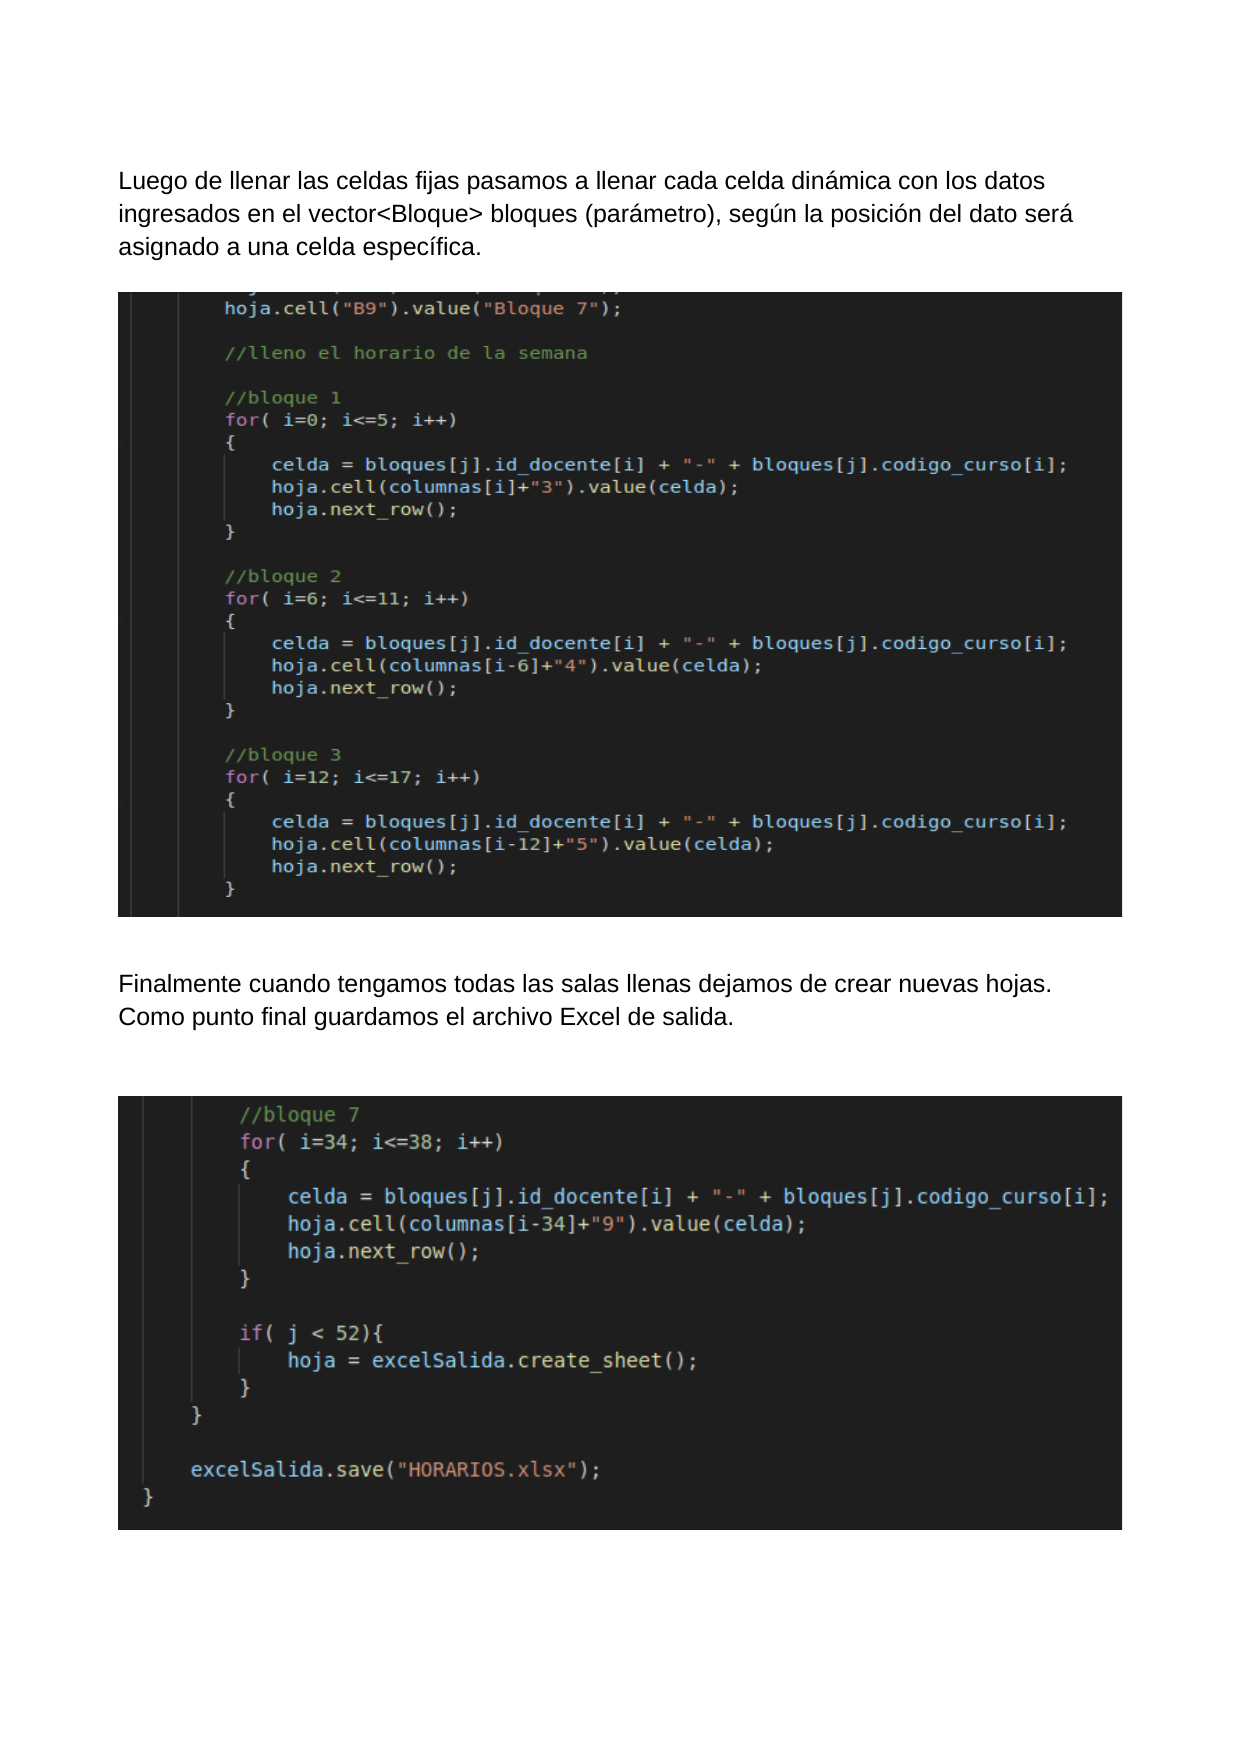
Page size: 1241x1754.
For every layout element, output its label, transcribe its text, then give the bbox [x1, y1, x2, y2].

picture [118, 292, 1123, 917]
text Luego de llenar las celdas fijas pasamos a llenar cada celda dinámica con los datos ingresados en el vector<Bloque> bloques (parámetro), según la posición del dato será asignado a una celda específica. [118, 166, 1122, 261]
text Finalmente cuando tengamos todas las salas llenas dejamos de crear nuevas hojas. Como punto final guardamos el archivo Excel de salida. [118, 969, 1122, 1030]
picture [118, 1096, 1123, 1530]
